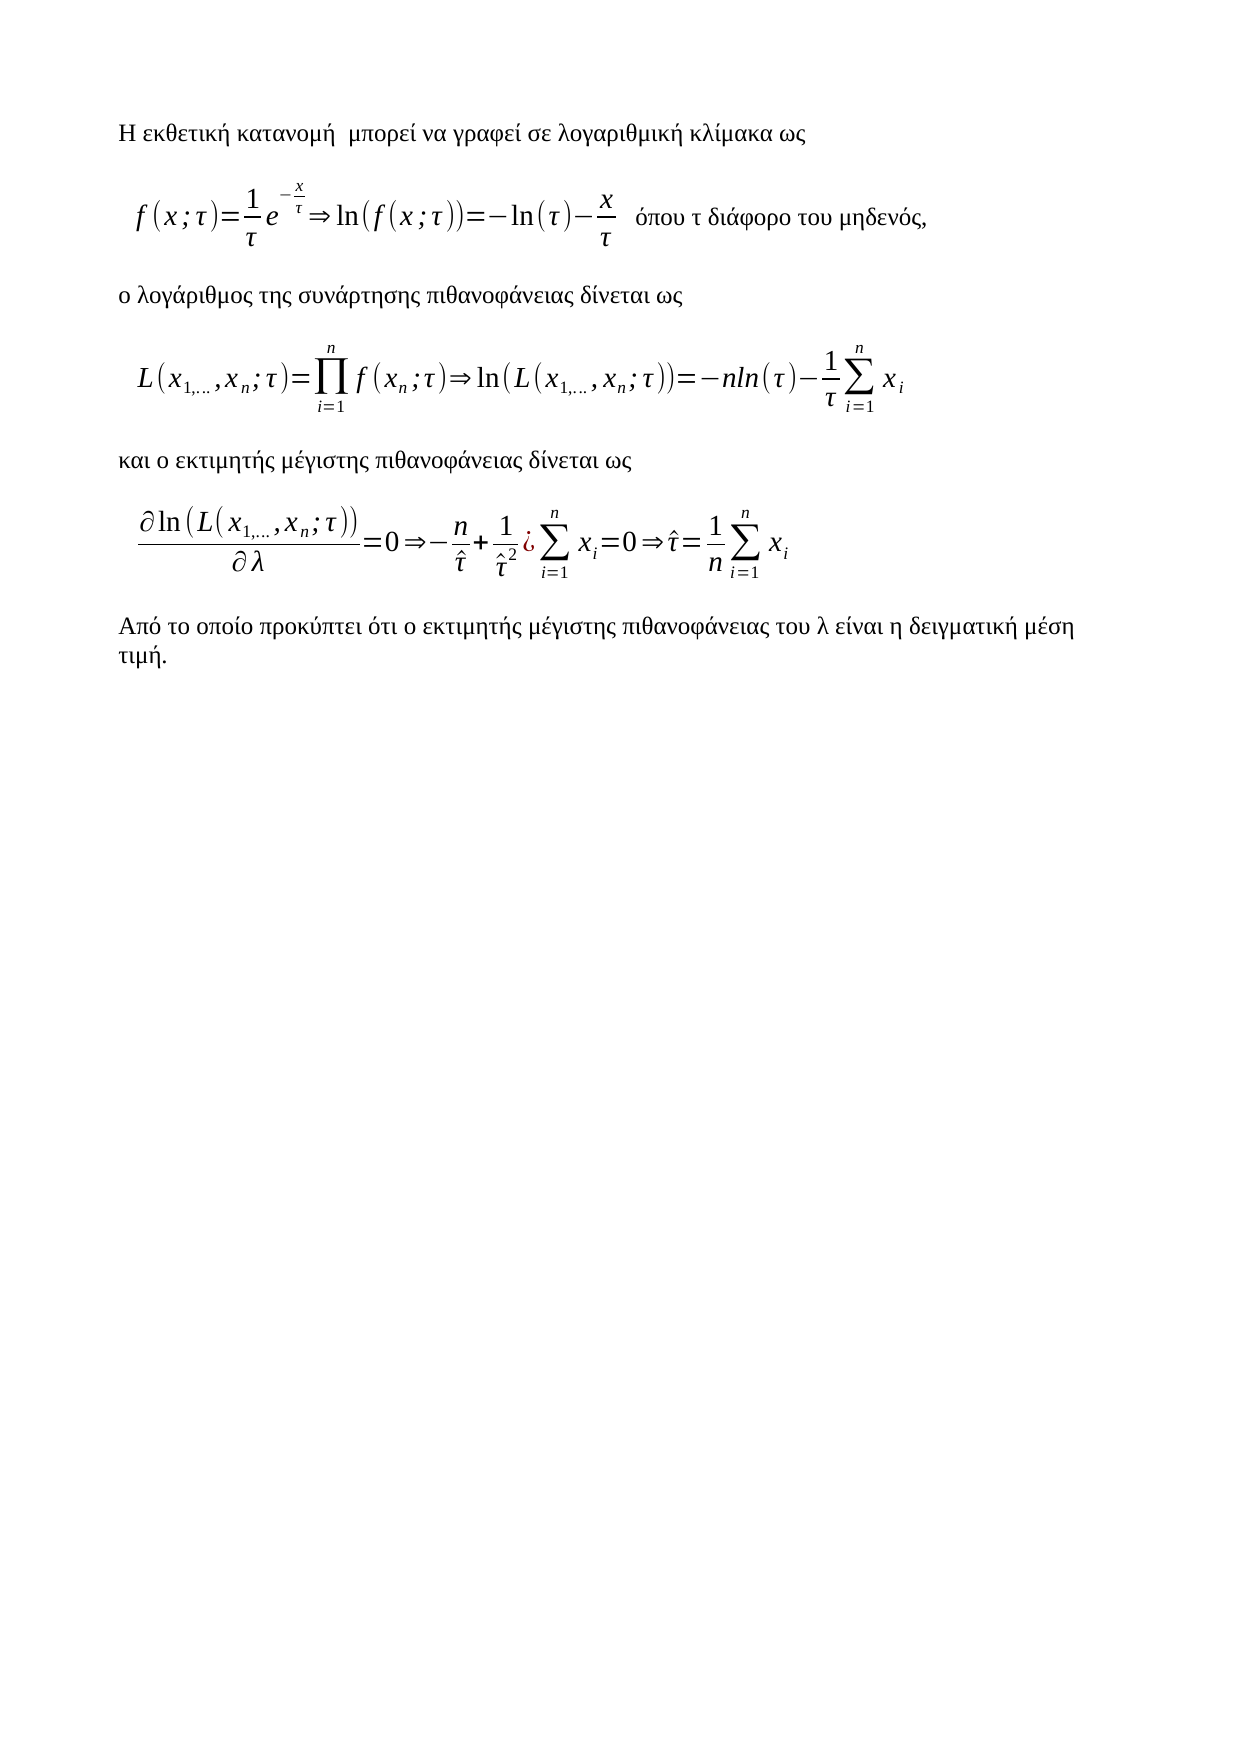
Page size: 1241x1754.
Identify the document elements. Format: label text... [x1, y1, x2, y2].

text Η εκθετική κατανομή μπορεί να γραφεί σε λογαριθμική κλίμακα ως [118, 118, 1122, 147]
text και ο εκτιμητής μέγιστης πιθανοφάνειας δίνεται ως [118, 445, 1122, 474]
text ο λογάριθμος της συνάρτησης πιθανοφάνειας δίνεται ως [118, 280, 1122, 309]
text όπου τ διάφορο του μηδενός, [118, 176, 1122, 252]
text Από το οποίο προκύπτει ότι ο εκτιμητής μέγιστης πιθανοφάνειας του λ είναι η δειγματική μέση τιμή. [118, 611, 1122, 668]
